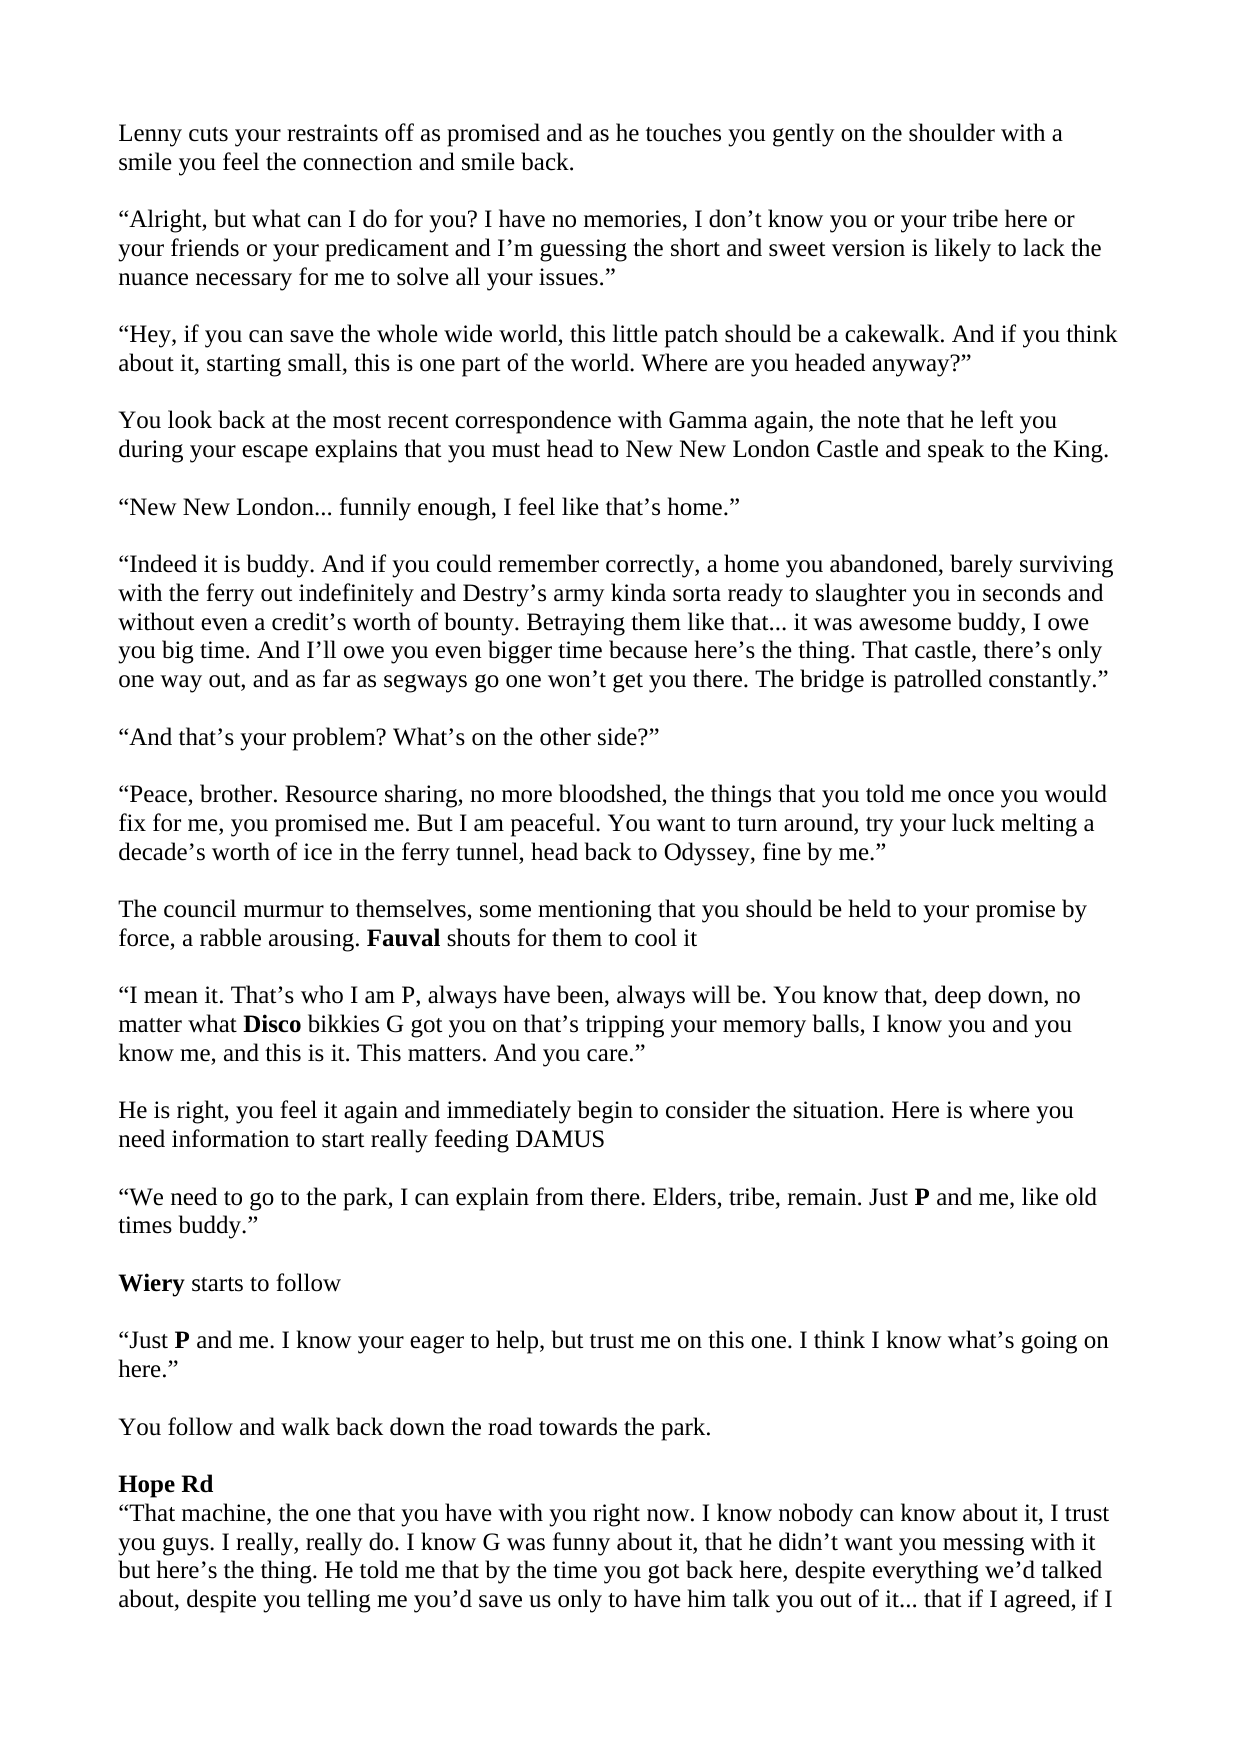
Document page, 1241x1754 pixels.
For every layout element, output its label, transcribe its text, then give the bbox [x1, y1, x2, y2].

text He is right, you feel it again and immediately begin to consider the situation. Here is where you need information to start really feeding DAMUS [118, 1096, 1122, 1153]
text Lenny cuts your restraints off as promised and as he touches you gently on the shoulder with a smile you feel the connection and smile back. [118, 118, 1122, 176]
text “And that’s your problem? What’s on the other side?” [118, 722, 1122, 751]
text “Indeed it is buddy. And if you could remember correctly, a home you abandoned, barely surviving with the ferry out indefinitely and Destry’s army kinda sorta ready to slaughter you in seconds and without even a credit’s worth of bounty. Betraying them like that... it was awesome buddy, I owe you big time. And I’ll owe you even bigger time because here’s the thing. That castle, there’s only one way out, and as far as segways go one won’t get you there. The bridge is patrolled constantly.” [118, 549, 1122, 693]
text “Alright, but what can I do for you? I have no memories, I don’t know you or your tribe here or your friends or your predicament and I’m guessing the short and sweet version is likely to lack the nuance necessary for me to solve all your issues.” [118, 204, 1122, 291]
text Hope Rd [118, 1469, 1122, 1498]
text You follow and walk back down the road towards the park. [118, 1412, 1122, 1441]
text “That machine, the one that you have with you right now. I know nobody can know about it, I trust you guys. I really, really do. I know G was funny about it, that he didn’t want you messing with it but here’s the thing. He told me that by the time you got back here, despite everything we’d talked about, despite you telling me you’d save us only to have him talk you out of it... that if I agreed, if I [118, 1498, 1122, 1613]
text “I mean it. That’s who I am P, always have been, always will be. You know that, deep down, no matter what Disco bikkies G got you on that’s tripping your memory balls, I know you and you know me, and this is it. This matters. And you care.” [118, 981, 1122, 1067]
text “New New London... funnily enough, I feel like that’s home.” [118, 492, 1122, 521]
text Wiery starts to follow [118, 1268, 1122, 1297]
text “We need to go to the park, I can explain from there. Elders, tribe, remain. Just P and me, like old times buddy.” [118, 1182, 1122, 1239]
text “Just P and me. I know your eager to help, but trust me on this one. I think I know what’s going on here.” [118, 1326, 1122, 1383]
text You look back at the most recent correspondence with Gamma again, the note that he left you during your escape explains that you must head to New New London Castle and speak to the King. [118, 406, 1122, 463]
text “Peace, brother. Resource sharing, no more bloodshed, the things that you told me once you would fix for me, you promised me. But I am peaceful. You want to turn around, try your luck melting a decade’s worth of ice in the ferry tunnel, head back to Odyssey, fine by me.” [118, 779, 1122, 866]
text The council murmur to themselves, some mentioning that you should be held to your promise by force, a rabble arousing. Fauval shouts for them to cool it [118, 894, 1122, 952]
text “Hey, if you can save the whole wide world, this little patch should be a cakewalk. And if you think about it, starting small, this is one part of the world. Where are you headed anyway?” [118, 319, 1122, 377]
